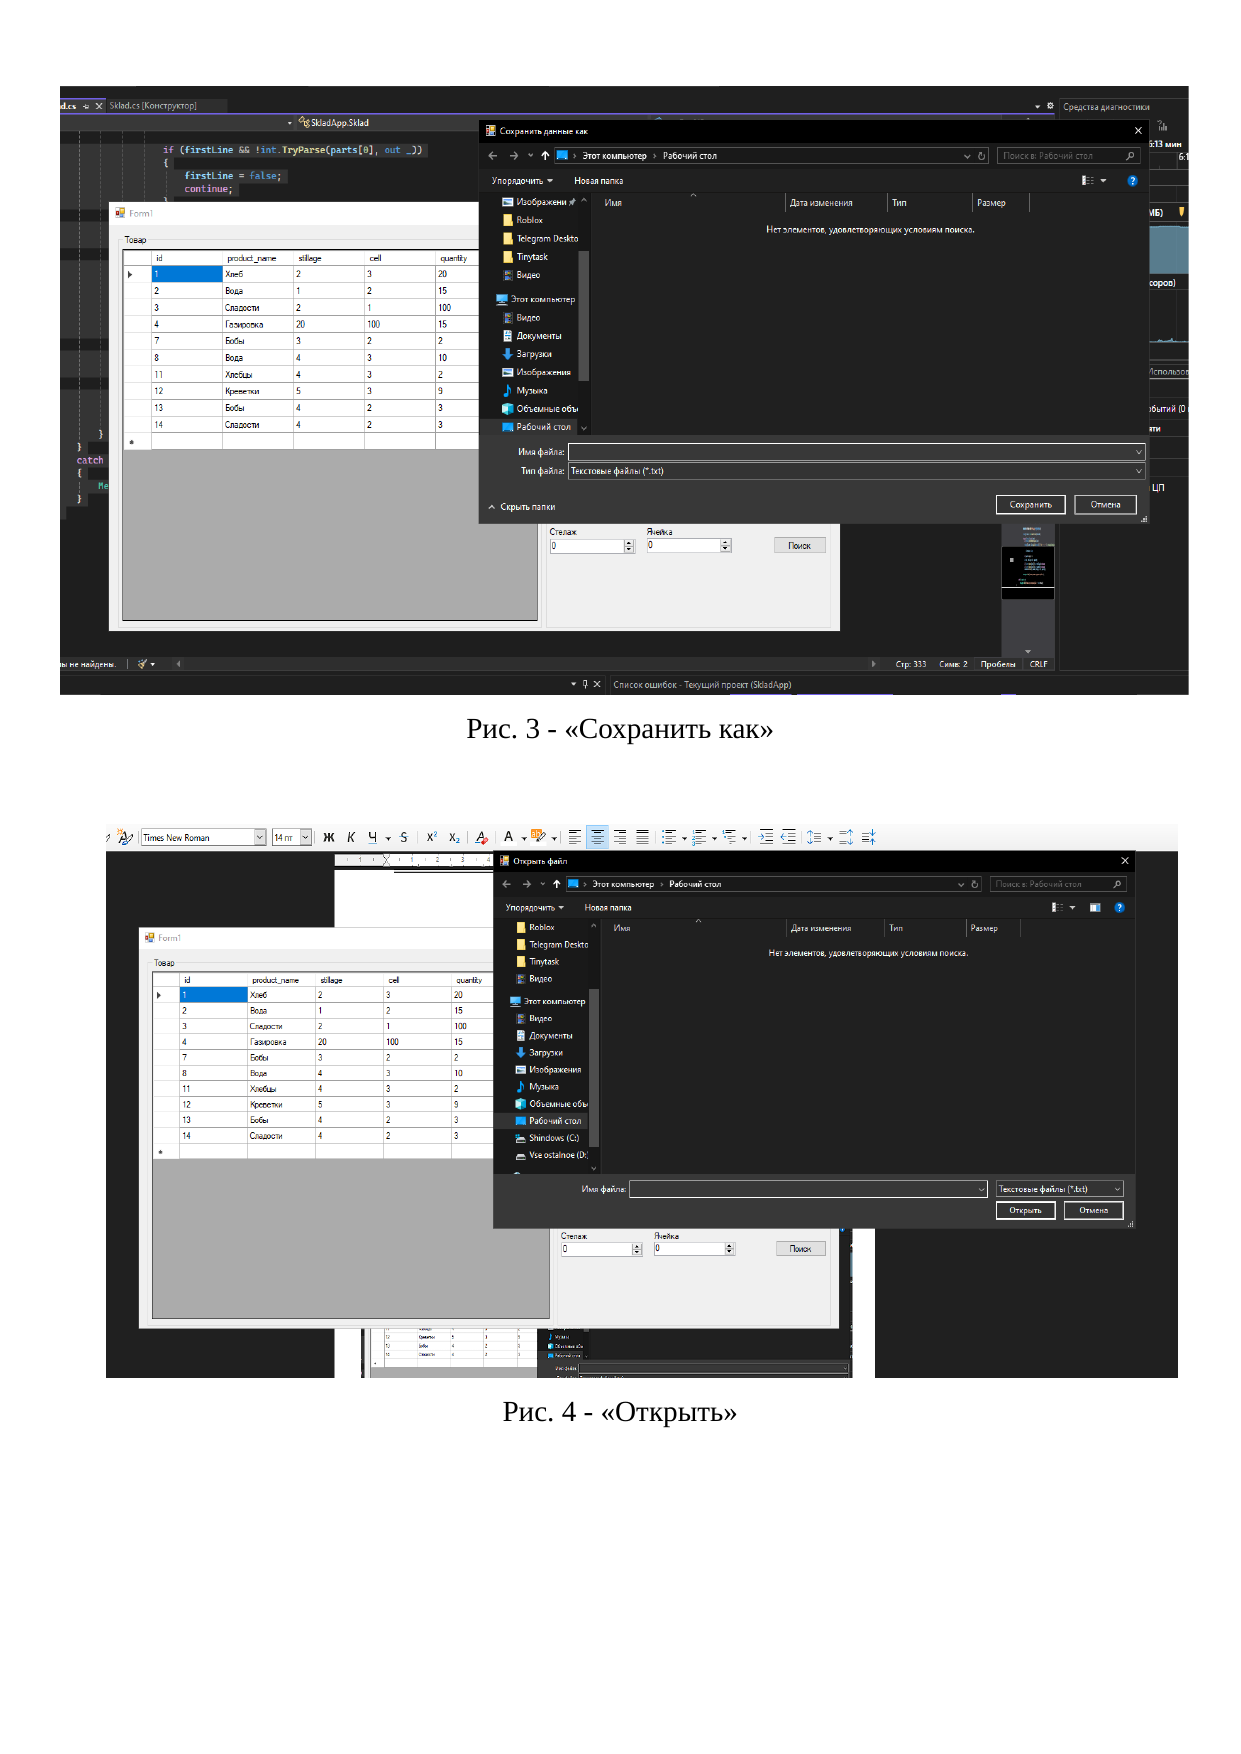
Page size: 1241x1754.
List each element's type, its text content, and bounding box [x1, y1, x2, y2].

picture [60, 86, 1189, 695]
text [118, 812, 1122, 824]
text Рис. 4 - «Открыть» [118, 1378, 1122, 1428]
picture [106, 824, 1178, 1378]
text Рис. 3 - «Сохранить как» [118, 695, 1122, 745]
